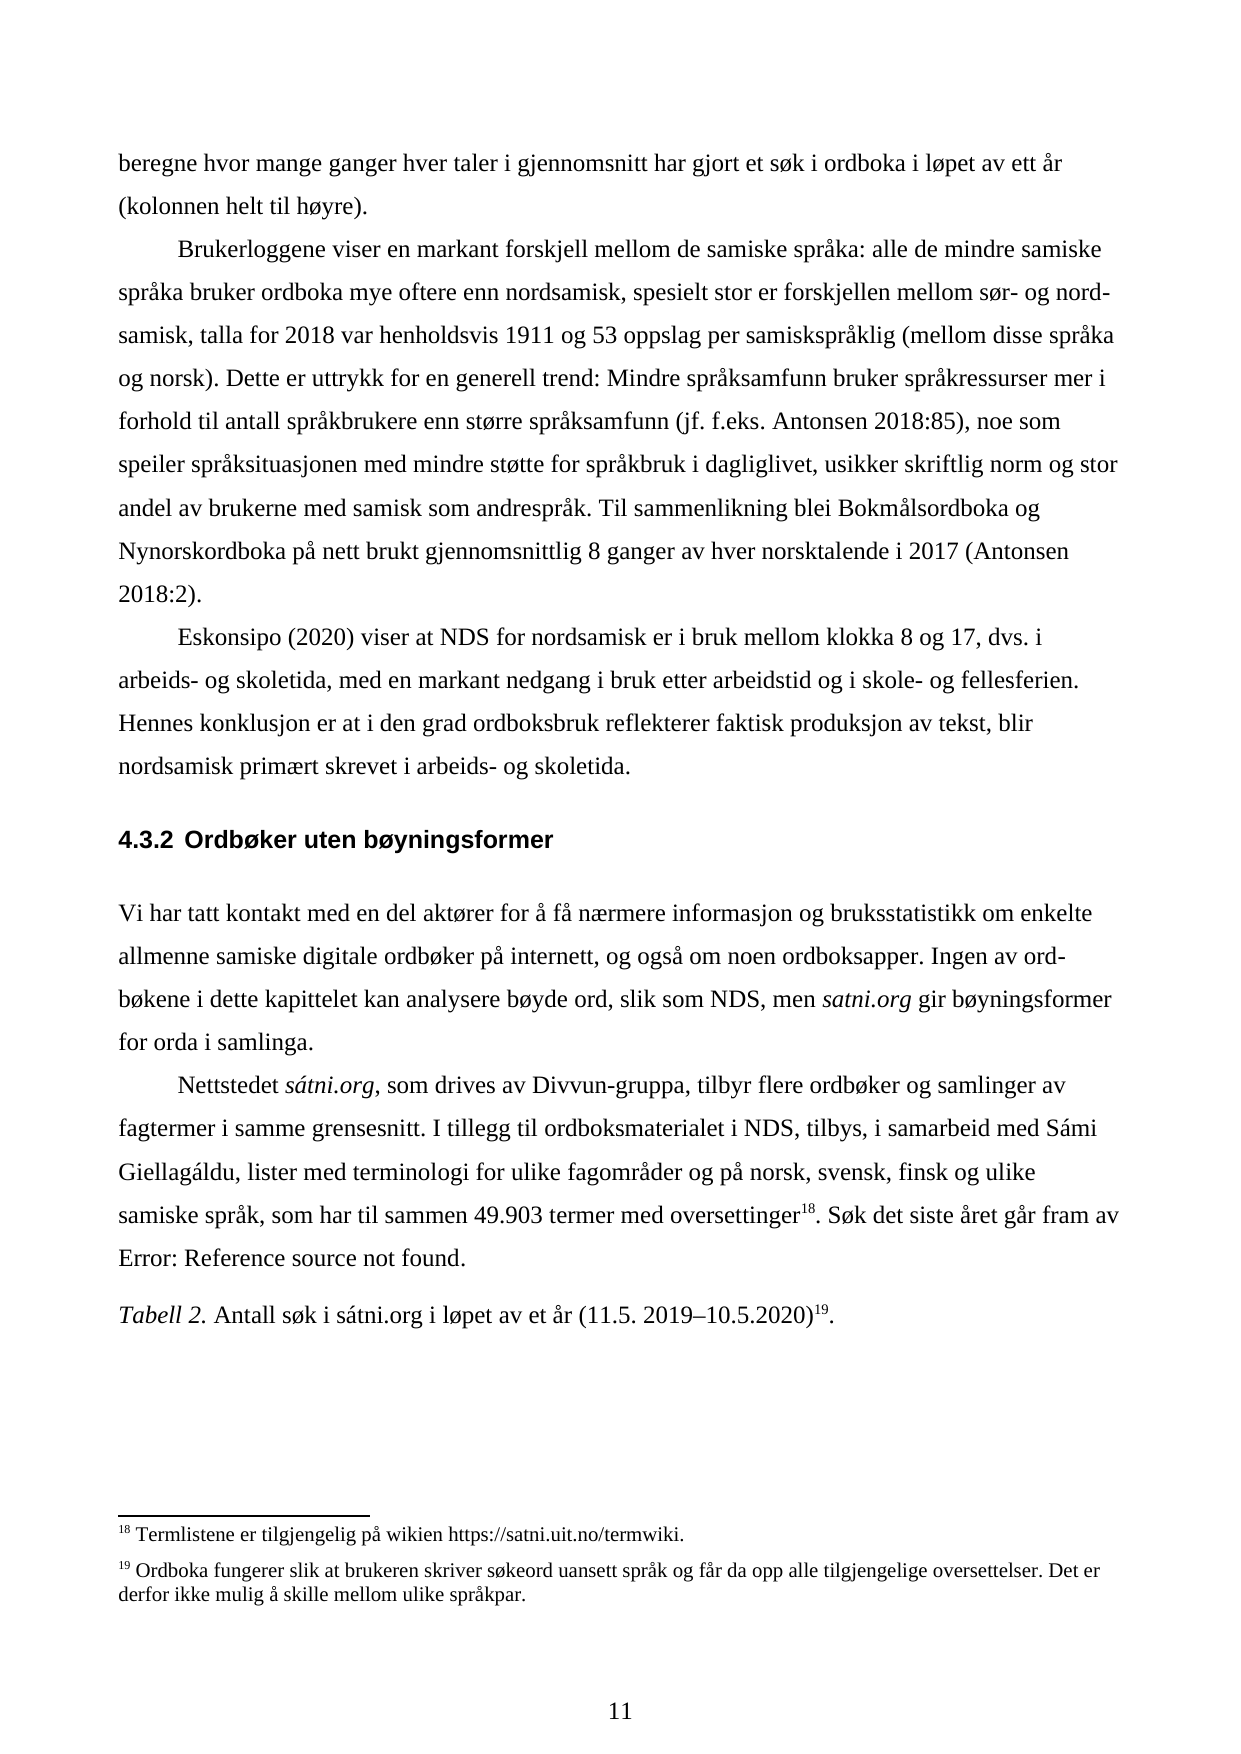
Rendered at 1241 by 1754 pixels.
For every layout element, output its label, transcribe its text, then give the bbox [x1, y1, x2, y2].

text beregne hvor mange ganger hver taler i gjennomsnitt har gjort et søk i ordboka i løpet av ett år (kolonnen helt til høyre). [118, 148, 1122, 219]
text Eskonsipo (2020) viser at NDS for nordsamisk er i bruk mellom klokka 8 og 17, dvs. i arbeids- og skoletida, med en markant nedgang i bruk etter arbeidstid og i skole- og fellesferien. Hennes konklusjon er at i den grad ordboksbruk reflekterer faktisk produksjon av tekst, blir nordsamisk primært skrevet i arbeids- og skoletida. [118, 622, 1122, 780]
text Ordboka fungerer slik at brukeren skriver søkeord uansett språk og får da opp alle tilgjengelige oversettelser. Det er derfor ikke mulig å skille mellom ulike språkpar. [118, 1558, 1122, 1606]
subtitle Ordbøker uten bøyningsformer [118, 824, 1122, 853]
text Tabell 2. Antall søk i sátni.org i løpet av et år (11.5. 2019–10.5.2020). [118, 1301, 1122, 1329]
text Termlistene er tilgjengelig på wikien https://satni.uit.no/termwiki. [118, 1522, 1122, 1546]
text Brukerloggene viser en markant forskjell mellom de samiske språka: alle de mindre samiske språka bruker ordboka mye oftere enn nordsamisk, spesielt stor er forskjellen mellom sør- og nord­samisk, talla for 2018 var henholdsvis 1911 og 53 oppslag per samiskspråklig (mellom disse språka og norsk). Dette er uttrykk for en generell trend: Mindre språksamfunn bruker språkressurser mer i forhold til antall språkbrukere enn større språksamfunn (jf. f.eks. Antonsen 2018:85), noe som speiler språksituasjonen med mindre støtte for språkbruk i dagliglivet, usikker skriftlig norm og stor andel av brukerne med samisk som andrespråk. Til sammenlikning blei Bokmålsordboka og Nynorskordboka på nett brukt gjennomsnittlig 8 ganger av hver norsktalende i 2017 (Antonsen 2018:2). [118, 234, 1122, 608]
text Nettstedet sátni.org, som drives av Divvun-gruppa, tilbyr flere ordbøker og samlinger av fagtermer i samme grensesnitt. I tillegg til ordboksmaterialet i NDS, tilbys, i samarbeid med Sámi Giellagáldu, lister med terminologi for ulike fagområder og på norsk, svensk, finsk og ulike samiske språk, som har til sammen 49.903 termer med oversettinger. Søk det siste året går fram av Tabell 2. [118, 1070, 1122, 1272]
text Vi har tatt kontakt med en del aktører for å få nærmere informasjon og bruksstatistikk om enkelte allmenne samiske digitale ordbøker på internett, og også om noen ordboksapper. Ingen av ord­bøkene i dette kapittelet kan analysere bøyde ord, slik som NDS, men satni.org gir bøyningsformer for orda i samlinga. [118, 898, 1122, 1056]
